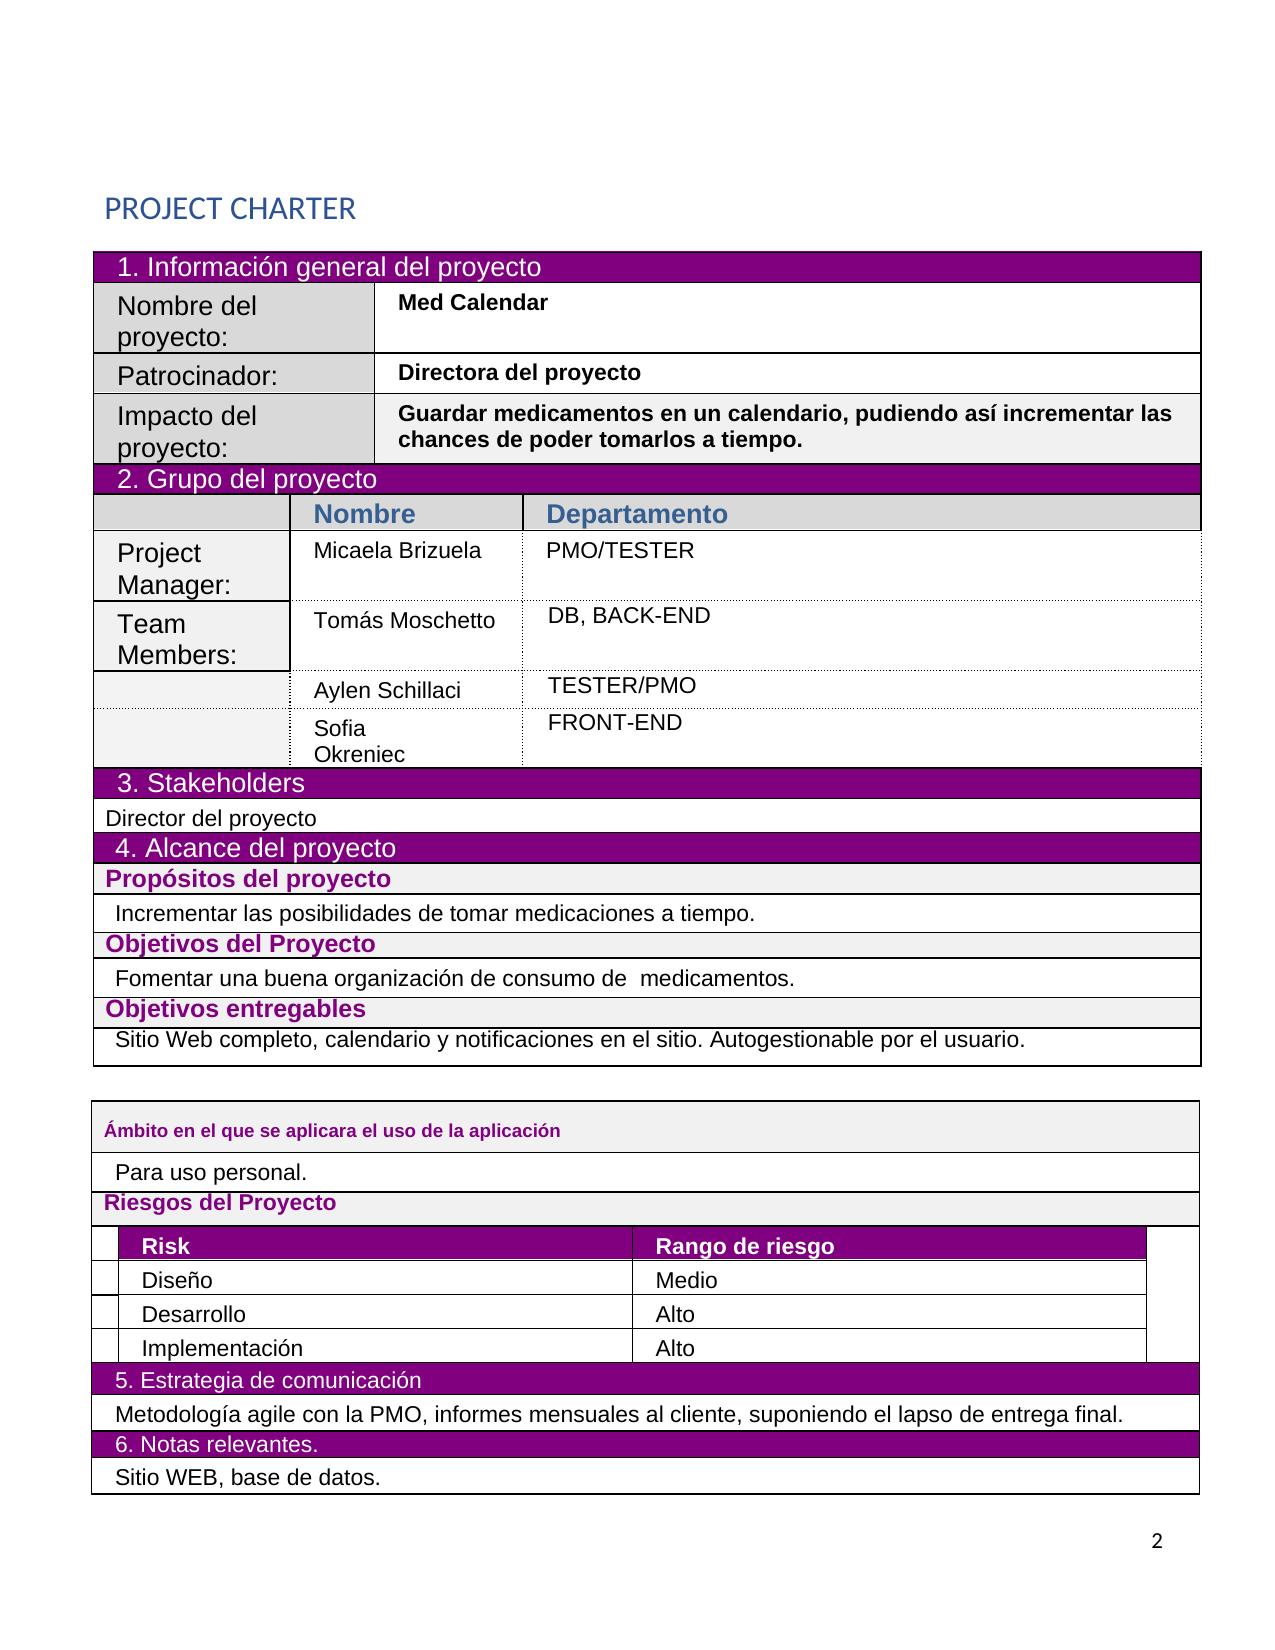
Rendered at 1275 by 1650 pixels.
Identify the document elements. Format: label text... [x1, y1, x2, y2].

table_cell 2. Grupo del proyecto [94, 465, 1200, 493]
table_cell Nombre del proyecto: [94, 283, 374, 352]
table_cell 6. Notas relevantes. [92, 1432, 1199, 1457]
table_cell Departamento [524, 495, 1200, 529]
text PROJECT CHARTER [104, 187, 1162, 227]
table_cell Tomás Moschetto [291, 600, 523, 670]
table_cell Alto [633, 1329, 1146, 1362]
table_cell Patrocinador: [94, 354, 374, 392]
table_cell Directora del proyecto [375, 354, 1200, 392]
table_cell [94, 708, 290, 767]
table_cell 5. Estrategia de comunicación [92, 1363, 1199, 1394]
table_cell Aylen Schillaci [290, 670, 523, 708]
table_cell Sitio WEB, base de datos. [92, 1458, 1199, 1493]
table_cell Micaela Brizuela [291, 531, 523, 600]
table_cell Objetivos entregables [94, 998, 1200, 1027]
table_cell FRONT-END [523, 708, 1201, 767]
table_cell Para uso personal. [92, 1153, 1199, 1191]
table_cell [92, 1261, 118, 1294]
table_cell 3. Stakeholders [94, 769, 1200, 798]
table_cell Objetivos del Proyecto [94, 933, 1200, 957]
table_cell Sofia Okreniec [290, 708, 523, 767]
table_cell Rango de riesgo [633, 1227, 1146, 1259]
table_cell Fomentar una buena organización de consumo de medicamentos. [94, 959, 1200, 997]
table_cell Diseño [119, 1261, 632, 1294]
table_cell Guardar medicamentos en un calendario, pudiendo así incrementar las chances de poder tomarlos a tiempo. [375, 394, 1200, 463]
table_cell Desarrollo [119, 1295, 632, 1328]
table_cell [92, 1227, 118, 1259]
table_cell Team Members: [94, 602, 289, 670]
table_cell Director del proyecto [94, 799, 1200, 832]
table_cell Nombre [291, 495, 522, 529]
table_cell Metodología agile con la PMO, informes mensuales al cliente, suponiendo el lapso de entrega final. [92, 1395, 1199, 1430]
table_cell [1147, 1227, 1199, 1362]
table_cell Medio [633, 1261, 1146, 1294]
table_cell Project Manager: [94, 531, 289, 600]
table_cell TESTER/PMO [523, 670, 1201, 708]
table_cell Sitio Web completo, calendario y notificaciones en el sitio. Autogestionable por el usuario. [94, 1029, 1200, 1065]
table_cell Risk [119, 1227, 632, 1259]
table_cell DB, BACK-END [523, 600, 1201, 670]
table_cell Med Calendar [375, 283, 1200, 352]
table_cell PMO/TESTER [523, 531, 1201, 600]
table_cell Incrementar las posibilidades de tomar medicaciones a tiempo. [94, 895, 1200, 932]
table_cell Propósitos del proyecto [94, 864, 1200, 893]
table_cell Alto [633, 1295, 1146, 1328]
table_cell Riesgos del Proyecto [92, 1193, 1199, 1225]
table_cell 4. Alcance del proyecto [94, 833, 1200, 862]
table_cell [92, 1296, 118, 1328]
table_header 1. Información general del proyecto [94, 253, 1200, 282]
table_cell [92, 1329, 118, 1362]
table_header Ámbito en el que se aplicara el uso de la aplicación [92, 1102, 1199, 1152]
table_cell Implementación [119, 1329, 632, 1362]
table_cell [94, 672, 290, 708]
table_cell [94, 495, 289, 529]
table_cell Impacto del proyecto: [94, 394, 374, 463]
